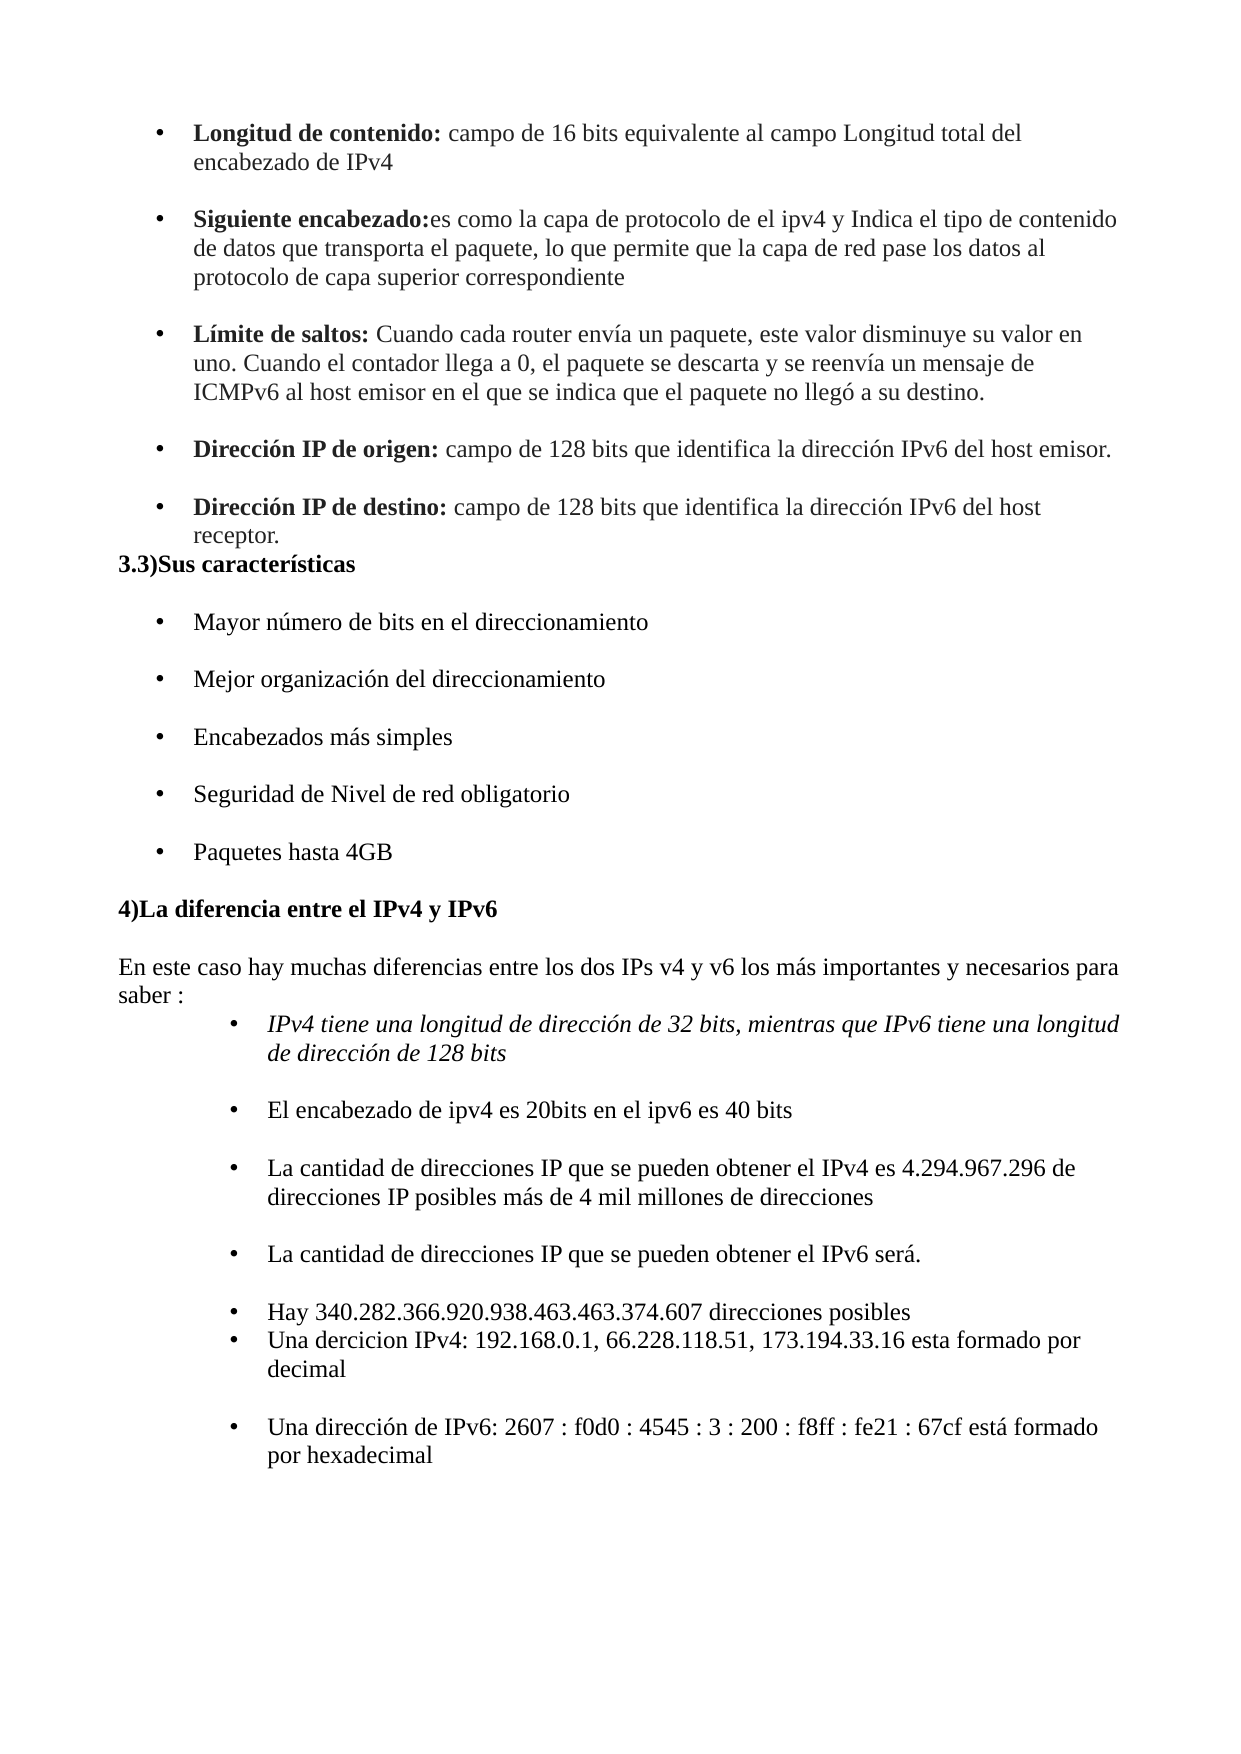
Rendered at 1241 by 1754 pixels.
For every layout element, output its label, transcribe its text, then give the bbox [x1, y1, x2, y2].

text 3.3)Sus características [118, 549, 1122, 578]
list Hay 340.282.366.920.938.463.463.374.607 direcciones posibles [229, 1297, 1122, 1326]
list Mejor organización del direccionamiento [156, 664, 1122, 693]
list Una dirección de IPv6: 2607 : f0d0 : 4545 : 3 : 200 : f8ff : fe21 : 67cf está formado por hexadecimal [229, 1412, 1122, 1469]
text 4)La diferencia entre el IPv4 y IPv6 [118, 866, 1122, 923]
list El encabezado de ipv4 es 20bits en el ipv6 es 40 bits [229, 1096, 1122, 1124]
list Una dercicion IPv4: 192.168.0.1, 66.228.118.51, 173.194.33.16 esta formado por decimal [229, 1326, 1122, 1383]
list Seguridad de Nivel de red obligatorio [156, 779, 1122, 808]
list Longitud de contenido: campo de 16 bits equivalente al campo Longitud total del encabezado de IPv4 [156, 118, 1122, 176]
list Paquetes hasta 4GB [156, 837, 1122, 866]
list Dirección IP de destino: campo de 128 bits que identifica la dirección IPv6 del host receptor. [156, 492, 1122, 549]
list IPv4 tiene una longitud de dirección de 32 bits, mientras que IPv6 tiene una longitud de dirección de 128 bits [229, 1009, 1122, 1067]
list Límite de saltos: Cuando cada router envía un paquete, este valor disminuye su valor en uno. Cuando el contador llega a 0, el paquete se descarta y se reenvía un mensaje de ICMPv6 al host emisor en el que se indica que el paquete no llegó a su destino. [156, 319, 1122, 406]
text En este caso hay muchas diferencias entre los dos IPs v4 y v6 los más importantes y necesarios para saber : [118, 952, 1122, 1009]
list Dirección IP de origen: campo de 128 bits que identifica la dirección IPv6 del host emisor. [156, 434, 1122, 463]
list Siguiente encabezado:es como la capa de protocolo de el ipv4 y Indica el tipo de contenido de datos que transporta el paquete, lo que permite que la capa de red pase los datos al protocolo de capa superior correspondiente [156, 204, 1122, 291]
list La cantidad de direcciones IP que se pueden obtener el IPv6 será. [229, 1239, 1122, 1268]
list Encabezados más simples [156, 722, 1122, 751]
list La cantidad de direcciones IP que se pueden obtener el IPv4 es 4.294.967.296 de direcciones IP posibles más de 4 mil millones de direcciones [229, 1153, 1122, 1211]
list Mayor número de bits en el direccionamiento [156, 607, 1122, 636]
